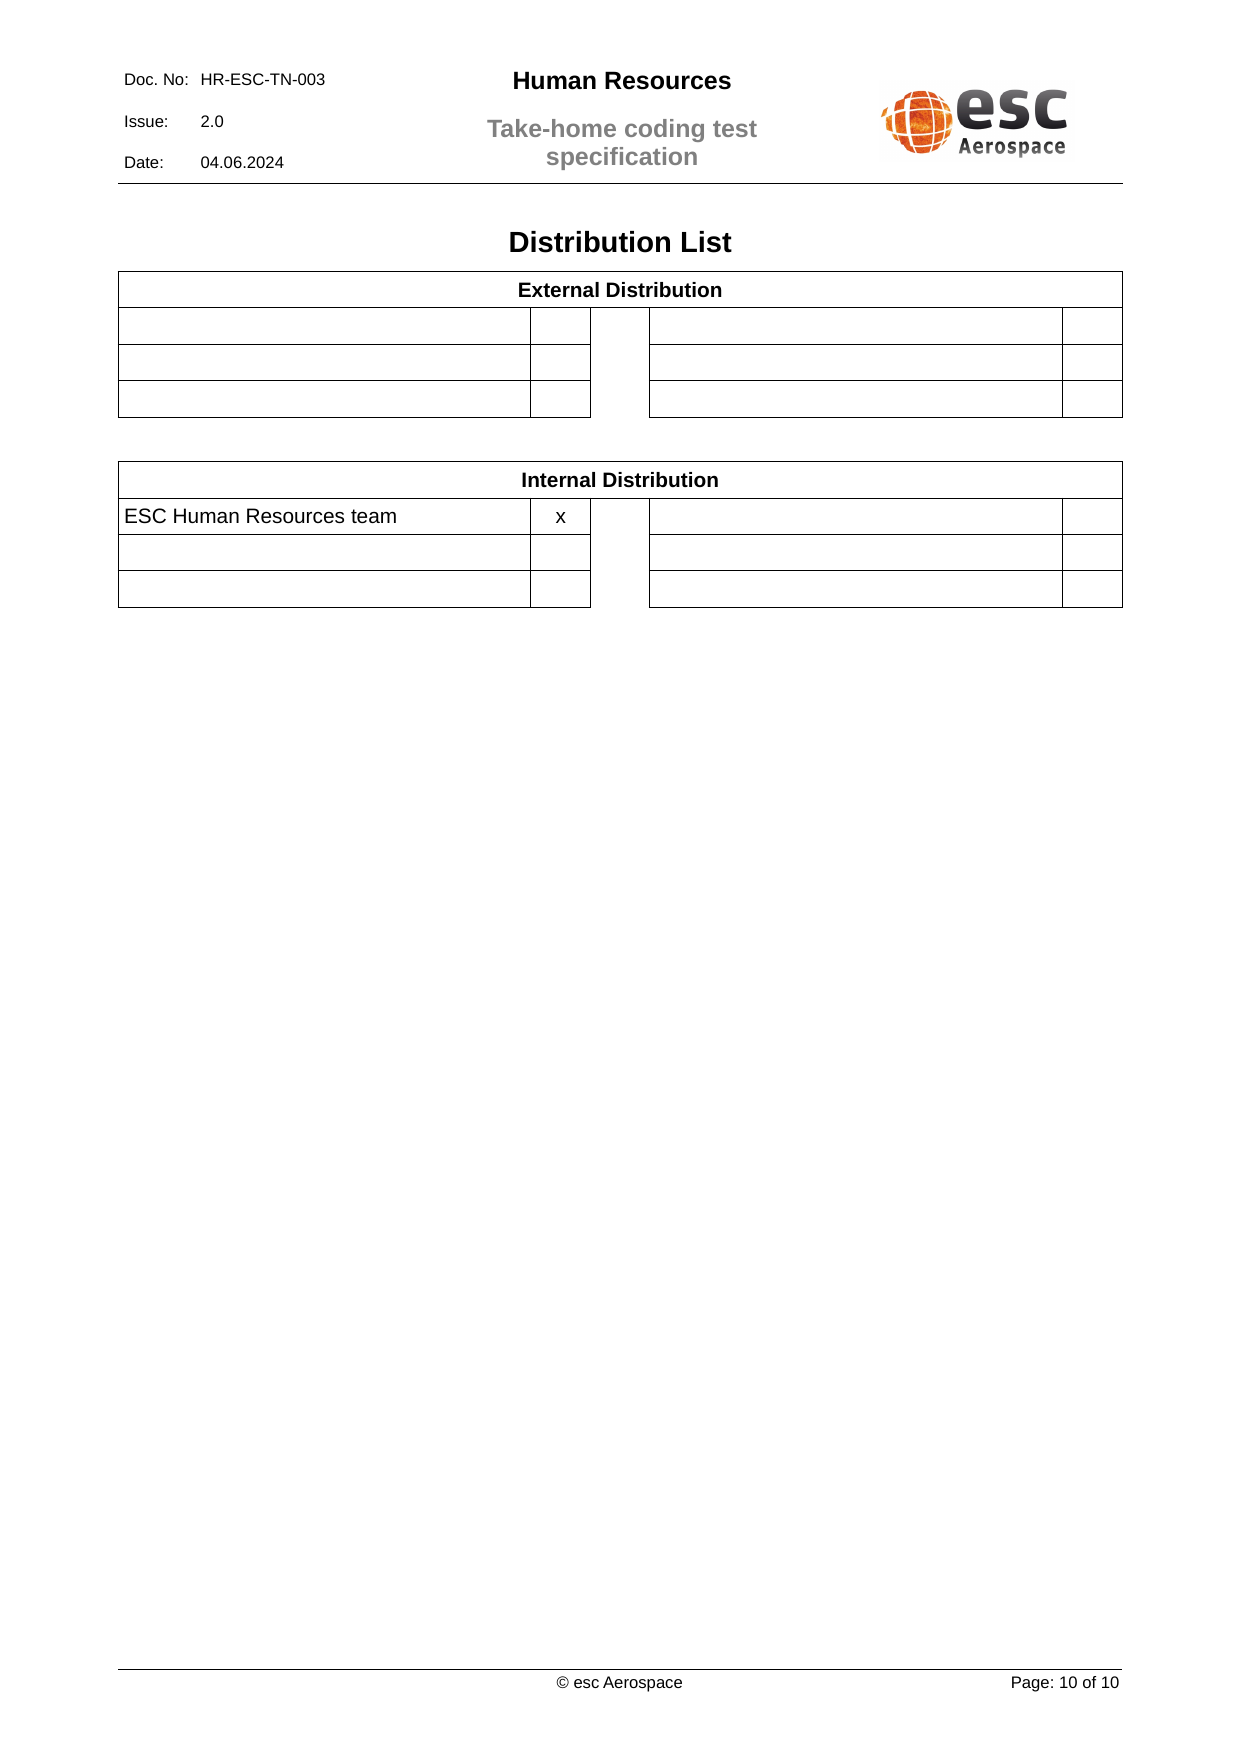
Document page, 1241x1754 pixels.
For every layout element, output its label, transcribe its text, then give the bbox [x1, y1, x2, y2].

table_cell [531, 535, 590, 570]
table_cell [650, 308, 1062, 344]
table_header Internal Distribution [119, 462, 1122, 497]
table_header External Distribution [119, 272, 1122, 307]
table_cell [531, 308, 590, 344]
table_cell [591, 534, 649, 570]
table_cell ESC Human Resources team [119, 499, 530, 534]
table_cell [531, 571, 590, 607]
table_cell [119, 345, 530, 380]
table_cell [531, 381, 590, 417]
table_cell [1063, 308, 1122, 344]
table_cell [1063, 381, 1122, 417]
table_cell [650, 535, 1062, 570]
table_cell [1063, 535, 1122, 570]
table_cell [1063, 571, 1122, 607]
table_cell [591, 308, 649, 344]
table_cell [119, 571, 530, 607]
table_cell [119, 535, 530, 570]
table_cell [591, 380, 649, 417]
table_cell [119, 381, 530, 417]
subtitle Distribution List [118, 225, 1122, 258]
table_cell [591, 570, 649, 607]
table_cell [650, 571, 1062, 607]
table_cell [650, 381, 1062, 417]
table_cell [531, 345, 590, 380]
table_cell [119, 308, 530, 344]
table_cell [650, 345, 1062, 380]
table_cell [591, 499, 649, 534]
table_cell [1063, 499, 1122, 534]
table_cell x [531, 499, 590, 534]
table_cell [591, 344, 649, 380]
table_cell [1063, 345, 1122, 380]
table_cell [650, 499, 1062, 534]
